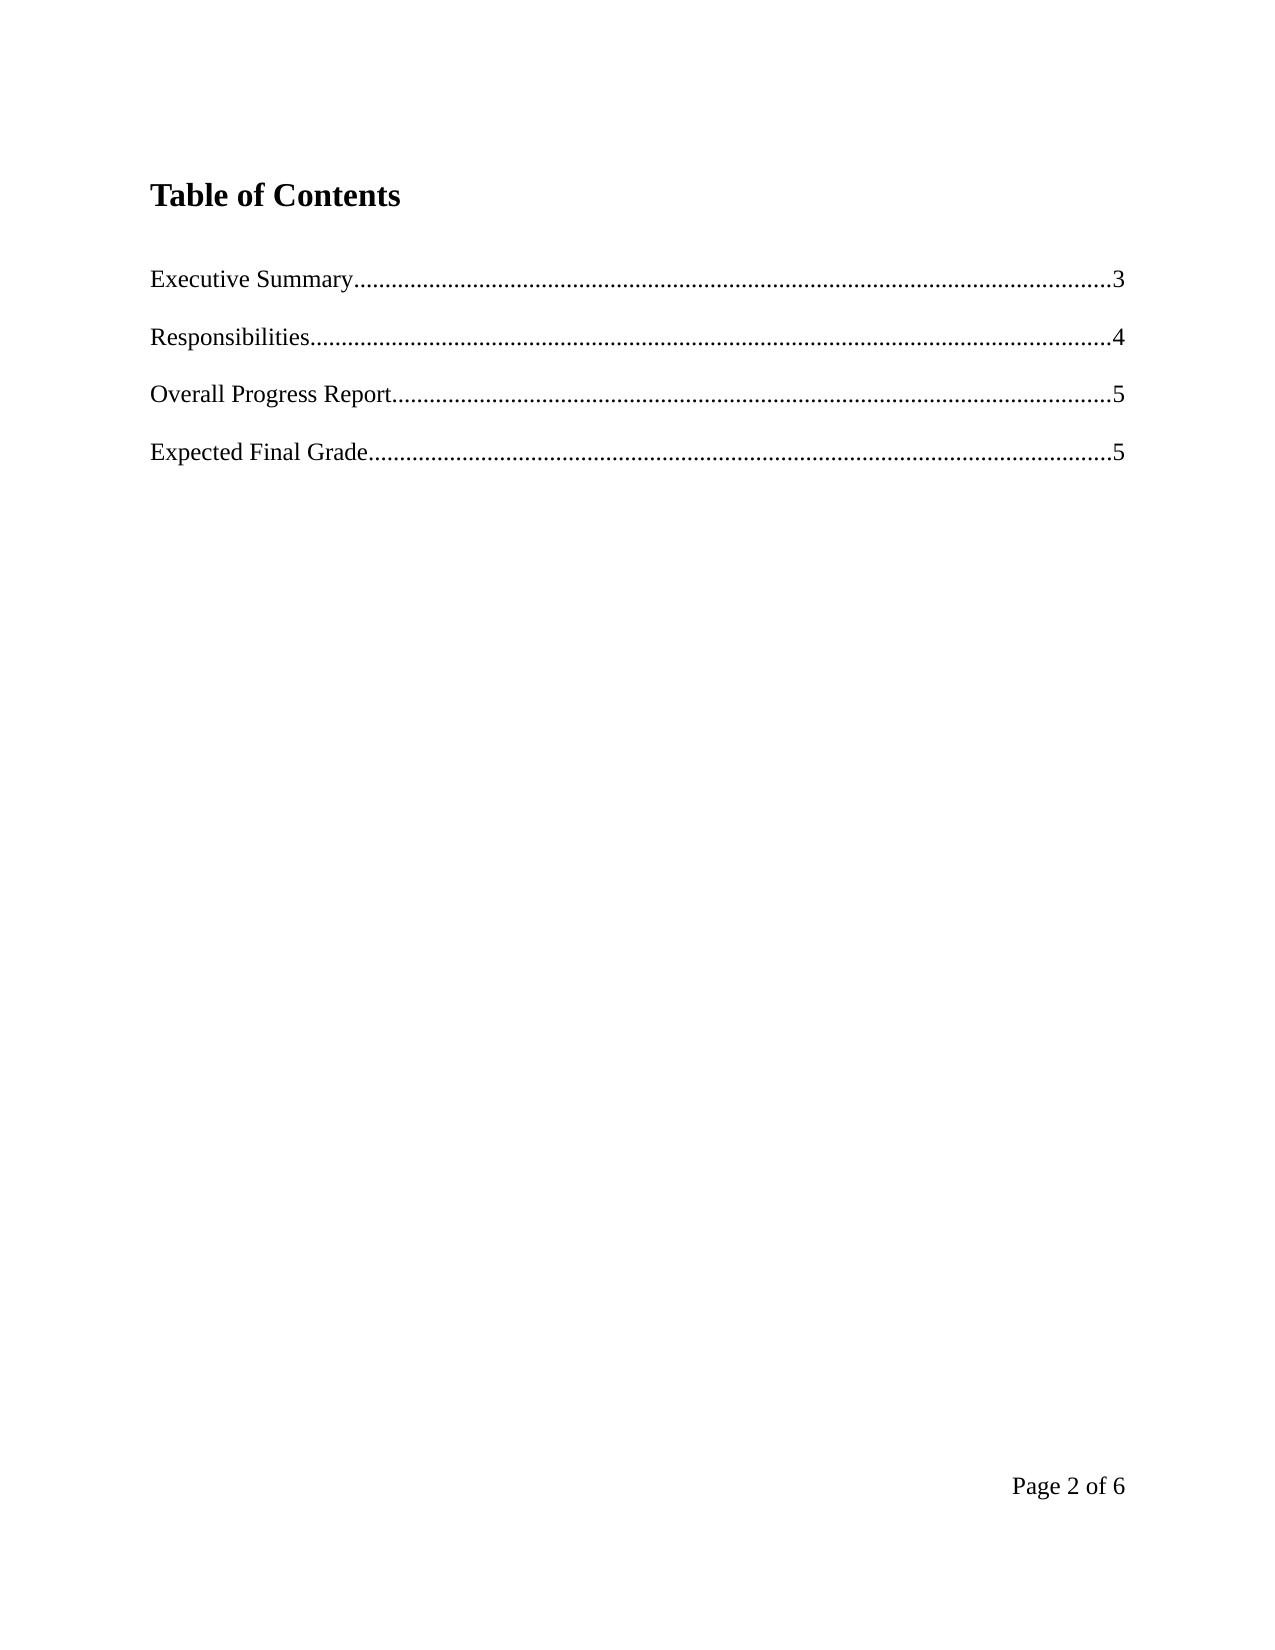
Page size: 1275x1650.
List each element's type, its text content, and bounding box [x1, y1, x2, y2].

text Executive Summary 3 [150, 264, 1125, 293]
subtitle Table of Contents [150, 175, 1125, 213]
text Expected Final Grade 5 [150, 437, 1125, 465]
text Overall Progress Report 5 [150, 379, 1125, 408]
text Responsibilities 4 [150, 322, 1125, 350]
